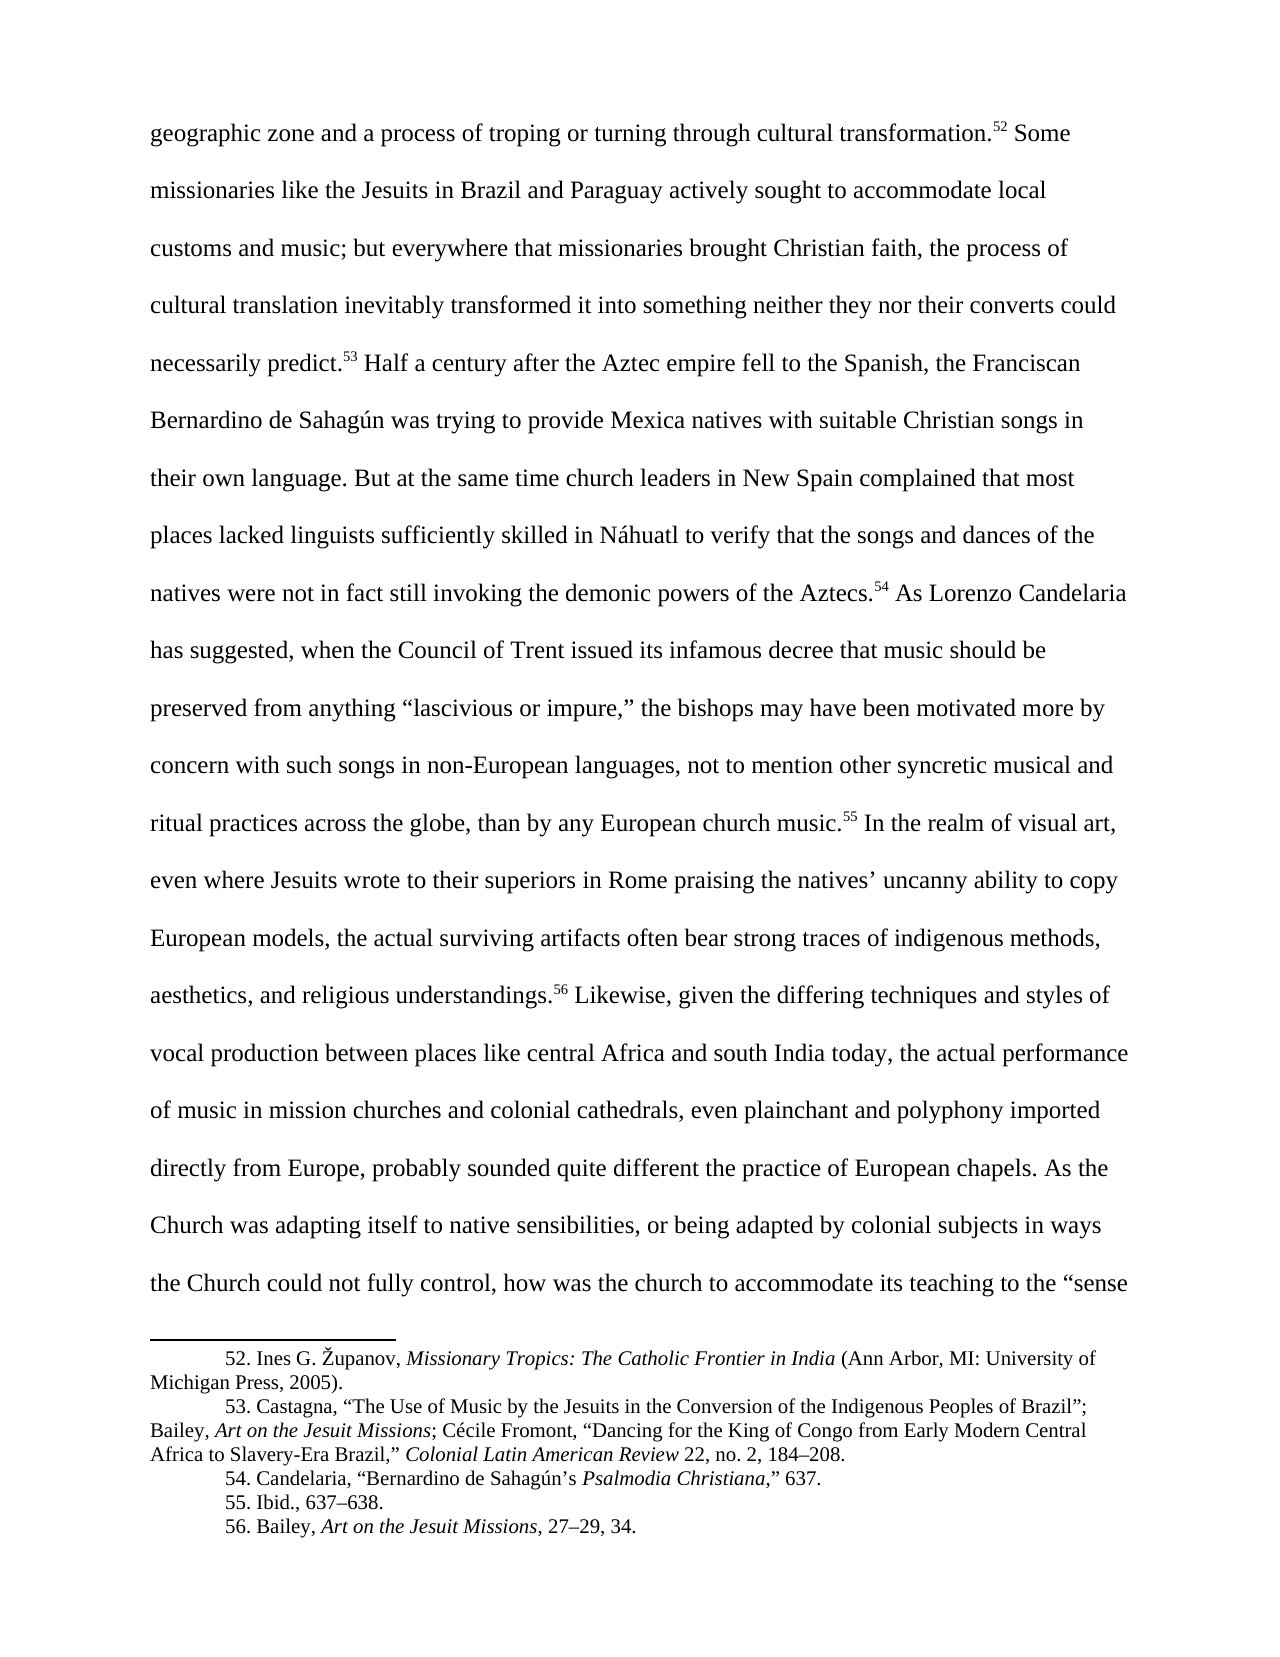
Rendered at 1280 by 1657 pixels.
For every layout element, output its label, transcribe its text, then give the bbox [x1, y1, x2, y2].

text Candelaria, “Bernardino de Sahagún’s Psalmodia Christiana,” 637. [150, 1466, 1130, 1490]
text Ines G. Županov, Missionary Tropics: The Catholic Frontier in India (Ann Arbor, MI: University of Michigan Press, 2005). [150, 1346, 1130, 1394]
text geographic zone and a process of troping or turning through cultural transformation. Some missionaries like the Jesuits in Brazil and Paraguay actively sought to accommodate local customs and music; but everywhere that missionaries brought Christian faith, the process of cultural translation inevitably transformed it into something neither they nor their converts could necessarily predict. Half a century after the Aztec empire fell to the Spanish, the Franciscan Bernardino de Sahagún was trying to provide Mexica natives with suitable Christian songs in their own language. But at the same time church leaders in New Spain complained that most places lacked linguists sufficiently skilled in Náhuatl to verify that the songs and dances of the natives were not in fact still invoking the demonic powers of the Aztecs. As Lorenzo Candelaria has suggested, when the Council of Trent issued its infamous decree that music should be preserved from anything “lascivious or impure,” the bishops may have been motivated more by concern with such songs in non-European languages, not to mention other syncretic musical and ritual practices across the globe, than by any European church music. In the realm of visual art, even where Jesuits wrote to their superiors in Rome praising the natives’ uncanny ability to copy European models, the actual surviving artifacts often bear strong traces of indigenous methods, aesthetics, and religious understandings. Likewise, given the differing techniques and styles of vocal production between places like central Africa and south India today, the actual performance of music in mission churches and colonial cathedrals, even plainchant and polyphony imported directly from Europe, probably sounded quite different the practice of European chapels. As the Church was adapting itself to native sensibilities, or being adapted by colonial subjects in ways the Church could not fully control, how was the church to accommodate its teaching to the “sense [150, 118, 1130, 1297]
text Ibid., 637–638. [150, 1490, 1130, 1514]
text Castagna, “The Use of Music by the Jesuits in the Conversion of the Indigenous Peoples of Brazil”; Bailey, Art on the Jesuit Missions; Cécile Fromont, “Dancing for the King of Congo from Early Modern Central Africa to Slavery-Era Brazil,” Colonial Latin American Review 22, no. 2, 184–208. [150, 1394, 1130, 1466]
text Bailey, Art on the Jesuit Missions, 27–29, 34. [150, 1514, 1130, 1538]
